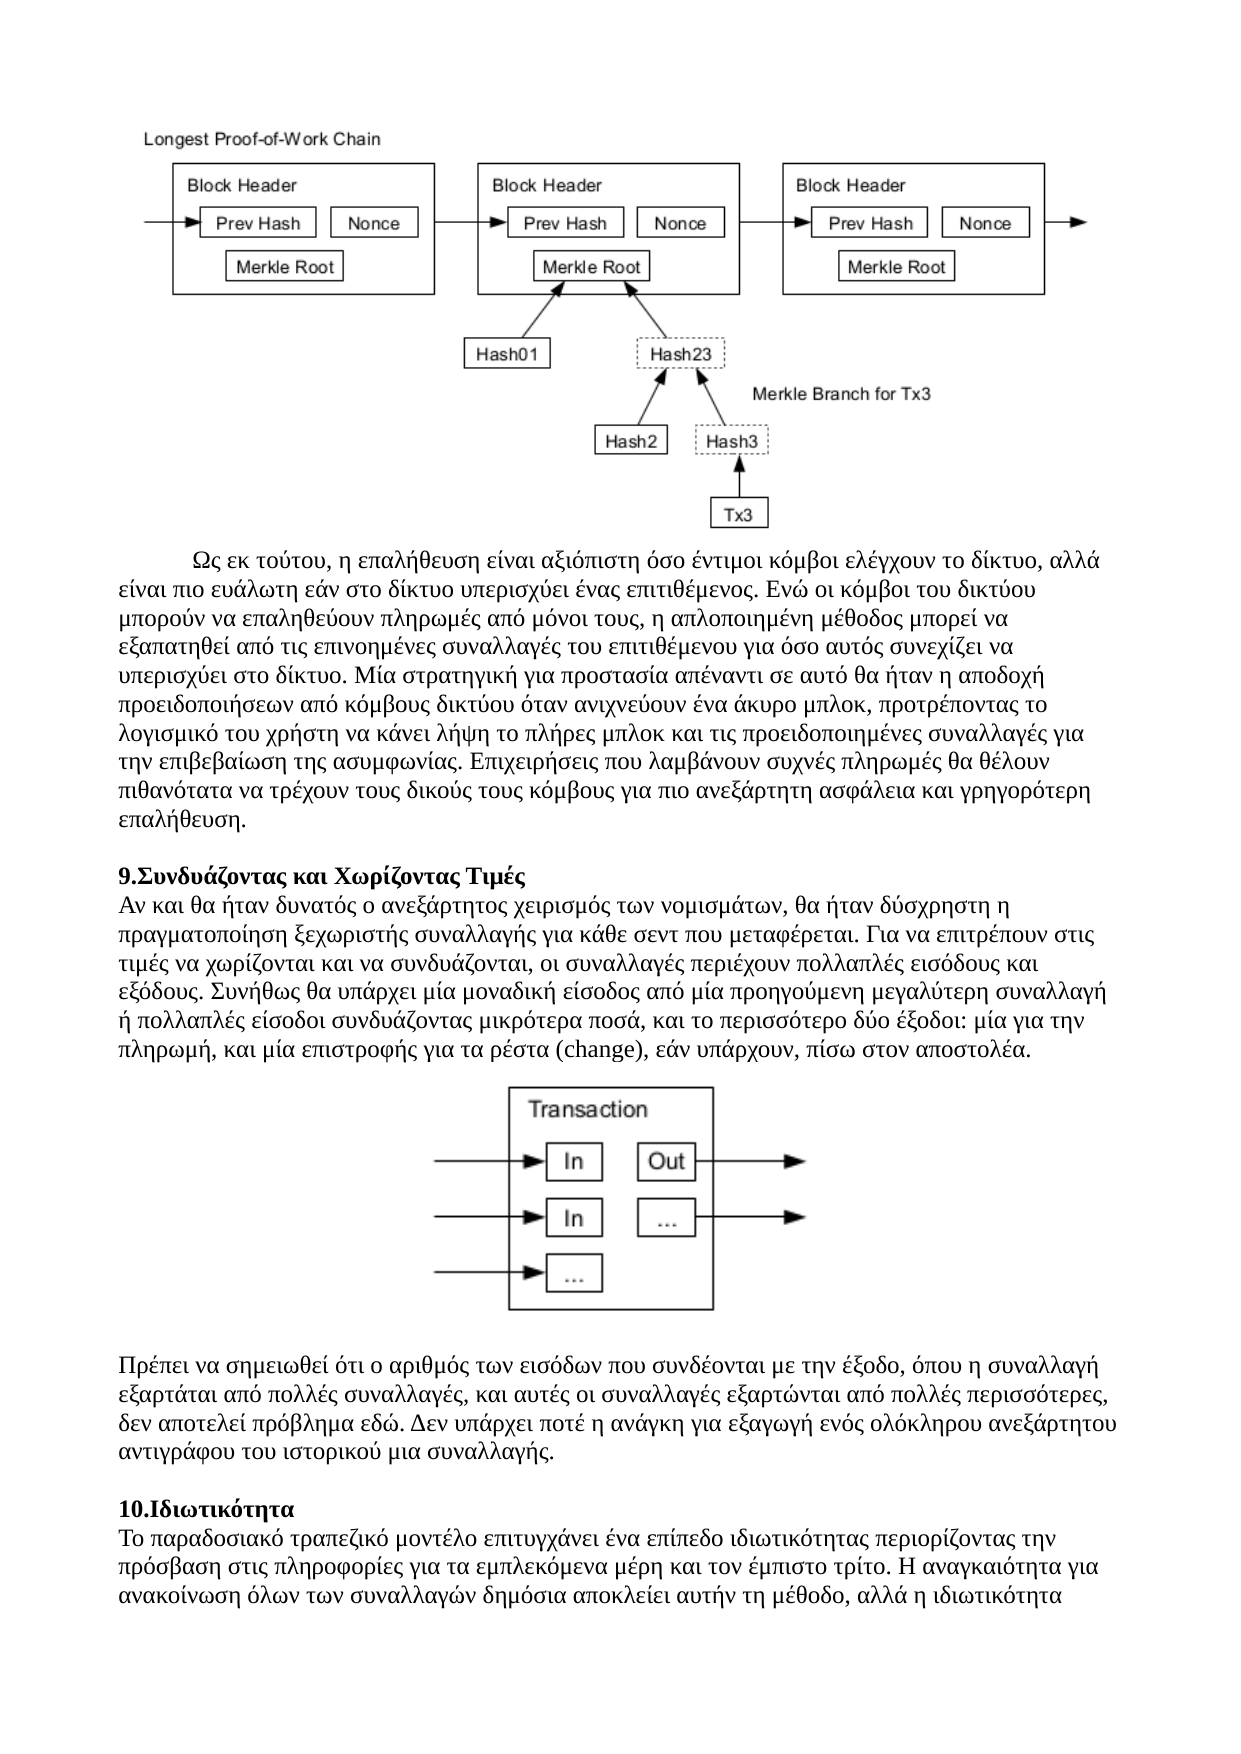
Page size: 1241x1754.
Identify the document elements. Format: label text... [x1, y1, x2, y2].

picture [412, 1062, 829, 1345]
text 9.Συνδυάζοντας και Χωρίζοντας Τιμές [118, 861, 1122, 890]
text Το παραδοσιακό τραπεζικό μοντέλο επιτυγχάνει ένα επίπεδο ιδιωτικότητας περιορίζοντας την πρόσβαση στις πληροφορίες για τα εμπλεκόμενα μέρη και τον έμπιστο τρίτο. Η αναγκαιότητα για ανακοίνωση όλων των συναλλαγών δημόσια αποκλείει αυτήν τη μέθοδο, αλλά η ιδιωτικότητα [118, 1523, 1122, 1609]
text 10.Ιδιωτικότητα [118, 1494, 1122, 1523]
text Ως εκ τούτου, η επαλήθευση είναι αξιόπιστη όσο έντιμοι κόμβοι ελέγχουν το δίκτυο, αλλά είναι πιο ευάλωτη εάν στο δίκτυο υπερισχύει ένας επιτιθέμενος. Ενώ οι κόμβοι του δικτύου μπορούν να επαληθεύουν πληρωμές από μόνοι τους, η απλοποιημένη μέθοδος μπορεί να εξαπατηθεί από τις επινοημένες συναλλαγές του επιτιθέμενου για όσο αυτός συνεχίζει να υπερισχύει στο δίκτυο. Μία στρατηγική για προστασία απέναντι σε αυτό θα ήταν η αποδοχή προειδοποιήσεων από κόμβους δικτύου όταν ανιχνεύουν ένα άκυρο μπλοκ, προτρέποντας το λογισμικό του χρήστη να κάνει λήψη το πλήρες μπλοκ και τις προειδοποιημένες συναλλαγές για την επιβεβαίωση της ασυμφωνίας. Επιχειρήσεις που λαμβάνουν συχνές πληρωμές θα θέλουν πιθανότατα να τρέχουν τους δικούς τους κόμβους για πιο ανεξάρτητη ασφάλεια και γρηγορότερη επαλήθευση. [118, 546, 1122, 833]
picture [118, 118, 1123, 546]
text Πρέπει να σημειωθεί ότι ο αριθμός των εισόδων που συνδέονται με την έξοδο, όπου η συναλλαγή εξαρτάται από πολλές συναλλαγές, και αυτές οι συναλλαγές εξαρτώνται από πολλές περισσότερες, δεν αποτελεί πρόβλημα εδώ. Δεν υπάρχει ποτέ η ανάγκη για εξαγωγή ενός ολόκληρου ανεξάρτητου αντιγράφου του ιστορικού μια συναλλαγής. [118, 1350, 1122, 1465]
text Αν και θα ήταν δυνατός ο ανεξάρτητος χειρισμός των νομισμάτων, θα ήταν δύσχρηστη η πραγματοποίηση ξεχωριστής συναλλαγής για κάθε σεντ που μεταφέρεται. Για να επιτρέπουν στις τιμές να χωρίζονται και να συνδυάζονται, οι συναλλαγές περιέχουν πολλαπλές εισόδους και εξόδους. Συνήθως θα υπάρχει μία μοναδική είσοδος από μία προηγούμενη μεγαλύτερη συναλλαγή ή πολλαπλές είσοδοι συνδυάζοντας μικρότερα ποσά, και το περισσότερο δύο έξοδοι: μία για την πληρωμή, και μία επιστροφής για τα ρέστα (change), εάν υπάρχουν, πίσω στον αποστολέα. [118, 890, 1122, 1063]
